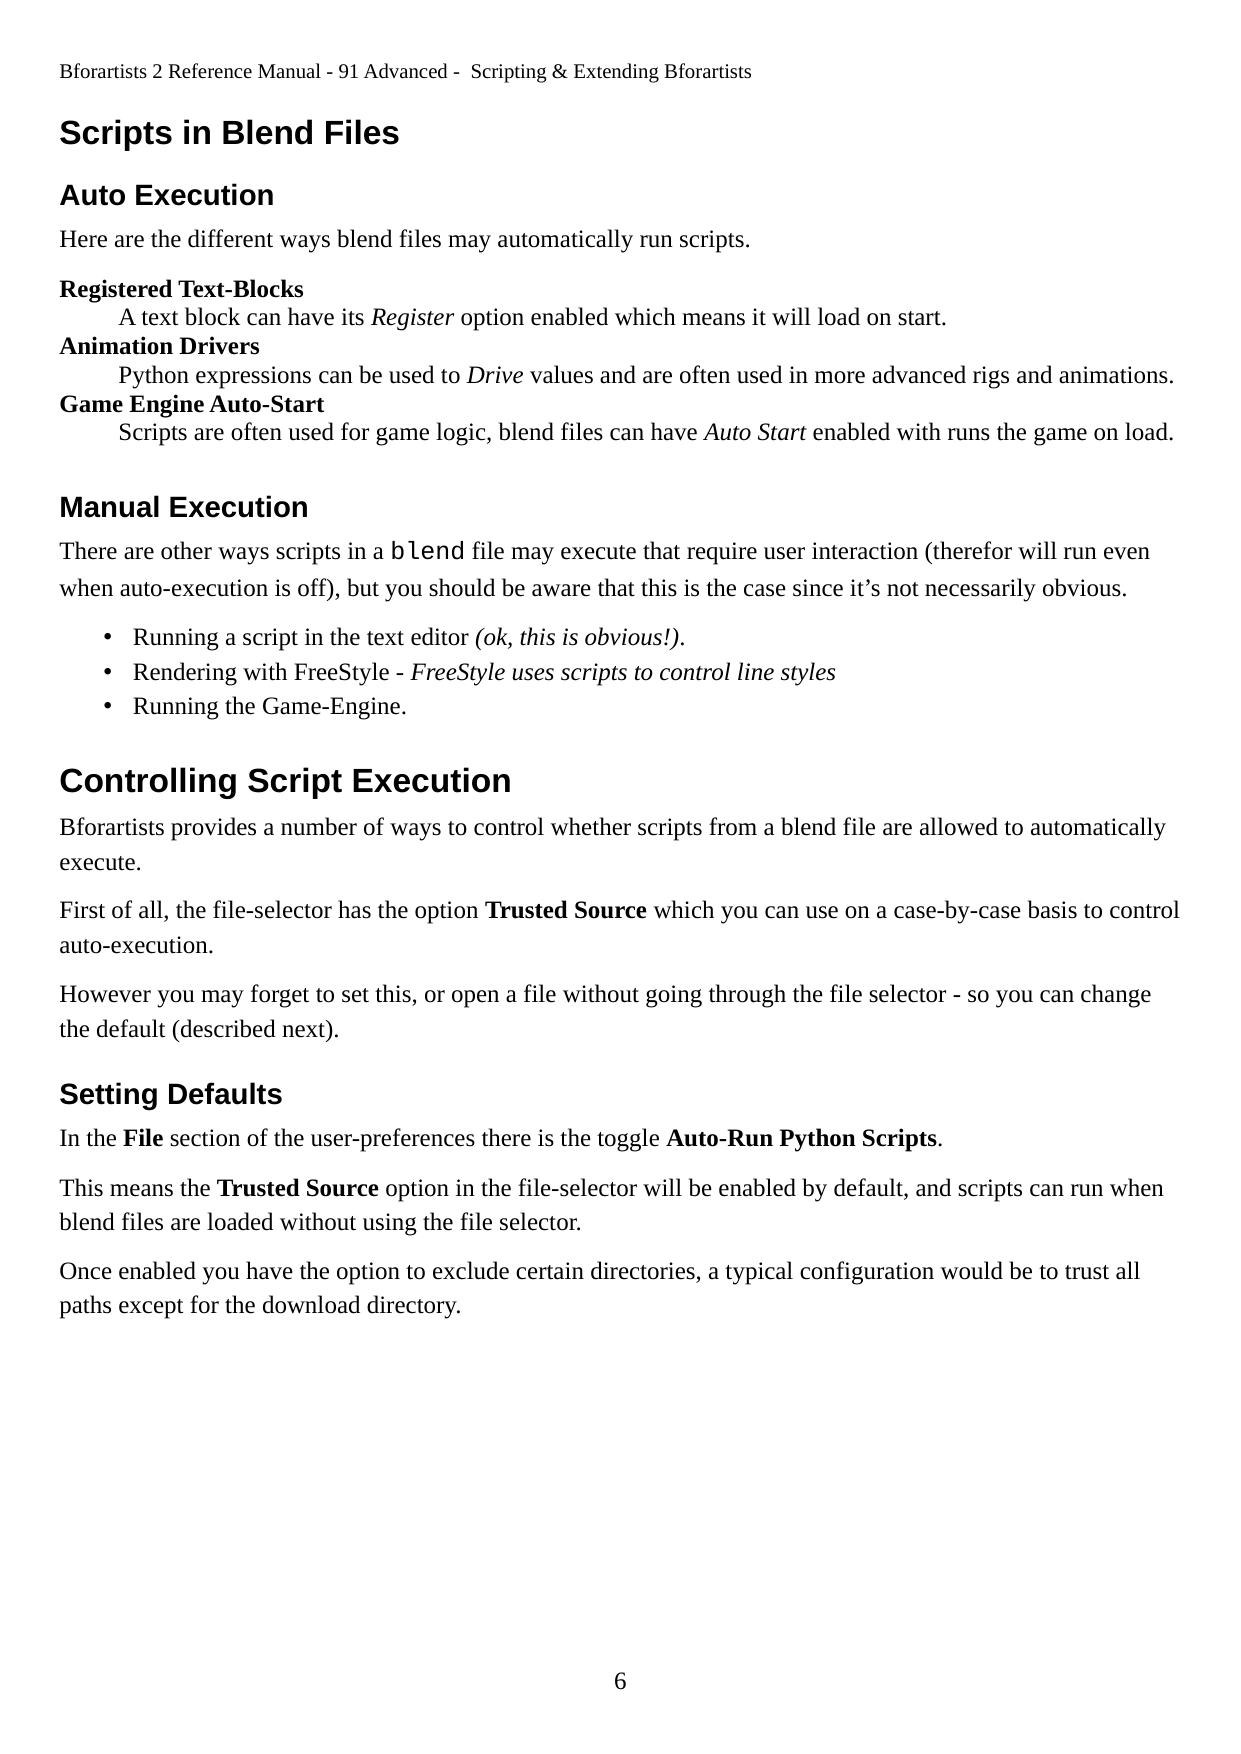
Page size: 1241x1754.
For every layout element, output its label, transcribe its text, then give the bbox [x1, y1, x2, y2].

text There are other ways scripts in a blend file may execute that require user interaction (therefor will run even when auto-execution is off), but you should be aware that this is the case since it’s not necessarily obvious. [59, 536, 1181, 602]
text Once enabled you have the option to exclude certain directories, a typical configuration would be to trust all paths except for the download directory. [59, 1256, 1181, 1319]
text Bforartists provides a number of ways to control whether scripts from a blend file are allowed to automatically execute. [59, 812, 1181, 875]
subtitle Registered Text-Blocks [59, 274, 1181, 302]
text Here are the different ways blend files may automatically run scripts. [59, 224, 1181, 253]
subtitle Auto Execution [59, 178, 1181, 212]
text In the File section of the user-preferences there is the toggle Auto-Run Python Scripts. [59, 1123, 1181, 1152]
list Rendering with FreeStyle - FreeStyle uses scripts to control line styles [103, 657, 1181, 685]
subtitle Manual Execution [59, 490, 1181, 524]
subtitle Setting Defaults [59, 1077, 1181, 1111]
subtitle Scripts in Blend Files [59, 113, 1181, 151]
list Running a script in the text editor (ok, this is obvious!). [103, 622, 1181, 651]
text However you may forget to set this, or open a file without going through the file selector - so you can change the default (described next). [59, 979, 1181, 1042]
subtitle Game Engine Auto-Start [59, 389, 1181, 417]
subtitle Controlling Script Execution [59, 761, 1181, 799]
subtitle Animation Drivers [59, 331, 1181, 360]
list Scripts are often used for game logic, blend files can have Auto Start enabled with runs the game on load. [118, 417, 1181, 446]
text This means the Trusted Source option in the file-selector will be enabled by default, and scripts can run when blend files are loaded without using the file selector. [59, 1173, 1181, 1236]
text First of all, the file-selector has the option Trusted Source which you can use on a case-by-case basis to control auto-execution. [59, 896, 1181, 959]
list A text block can have its Register option enabled which means it will load on start. [118, 302, 1181, 331]
list Python expressions can be used to Drive values and are often used in more advanced rigs and animations. [118, 360, 1181, 389]
list Running the Game-Engine. [103, 691, 1181, 720]
